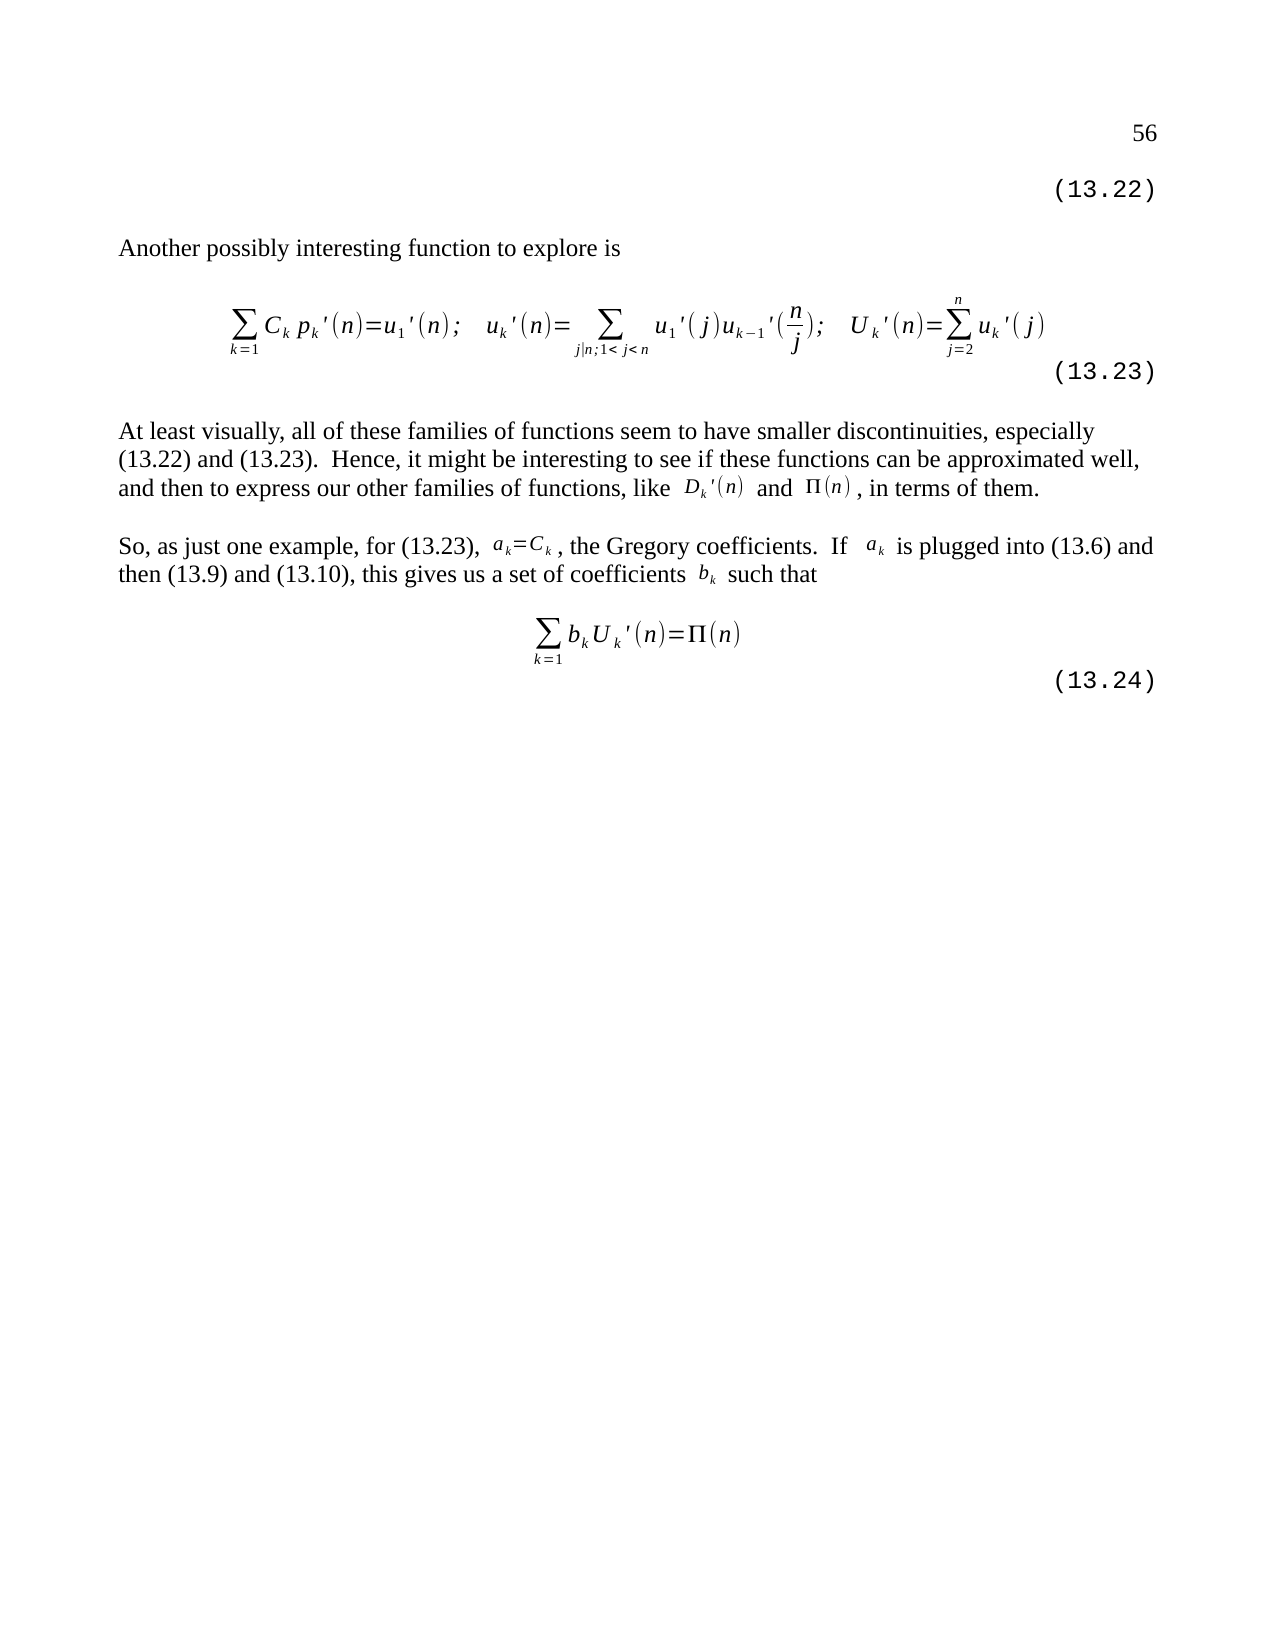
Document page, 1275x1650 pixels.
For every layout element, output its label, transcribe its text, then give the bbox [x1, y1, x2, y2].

text At least visually, all of these families of functions seem to have smaller discontinuities, especially (13.22) and (13.23). Hence, it might be interesting to see if these functions can be approximated well, and then to express our other families of functions, like and , in terms of them. [118, 416, 1157, 502]
text (13.22) [118, 176, 1157, 205]
text (13.23) [118, 359, 1157, 387]
text Another possibly interesting function to explore is [118, 233, 1157, 262]
text (13.24) [118, 668, 1157, 696]
text So, as just one example, for (13.23), , the Gregory coefficients. If is plugged into (13.6) and then (13.9) and (13.10), this gives us a set of coefficients such that [118, 531, 1157, 588]
